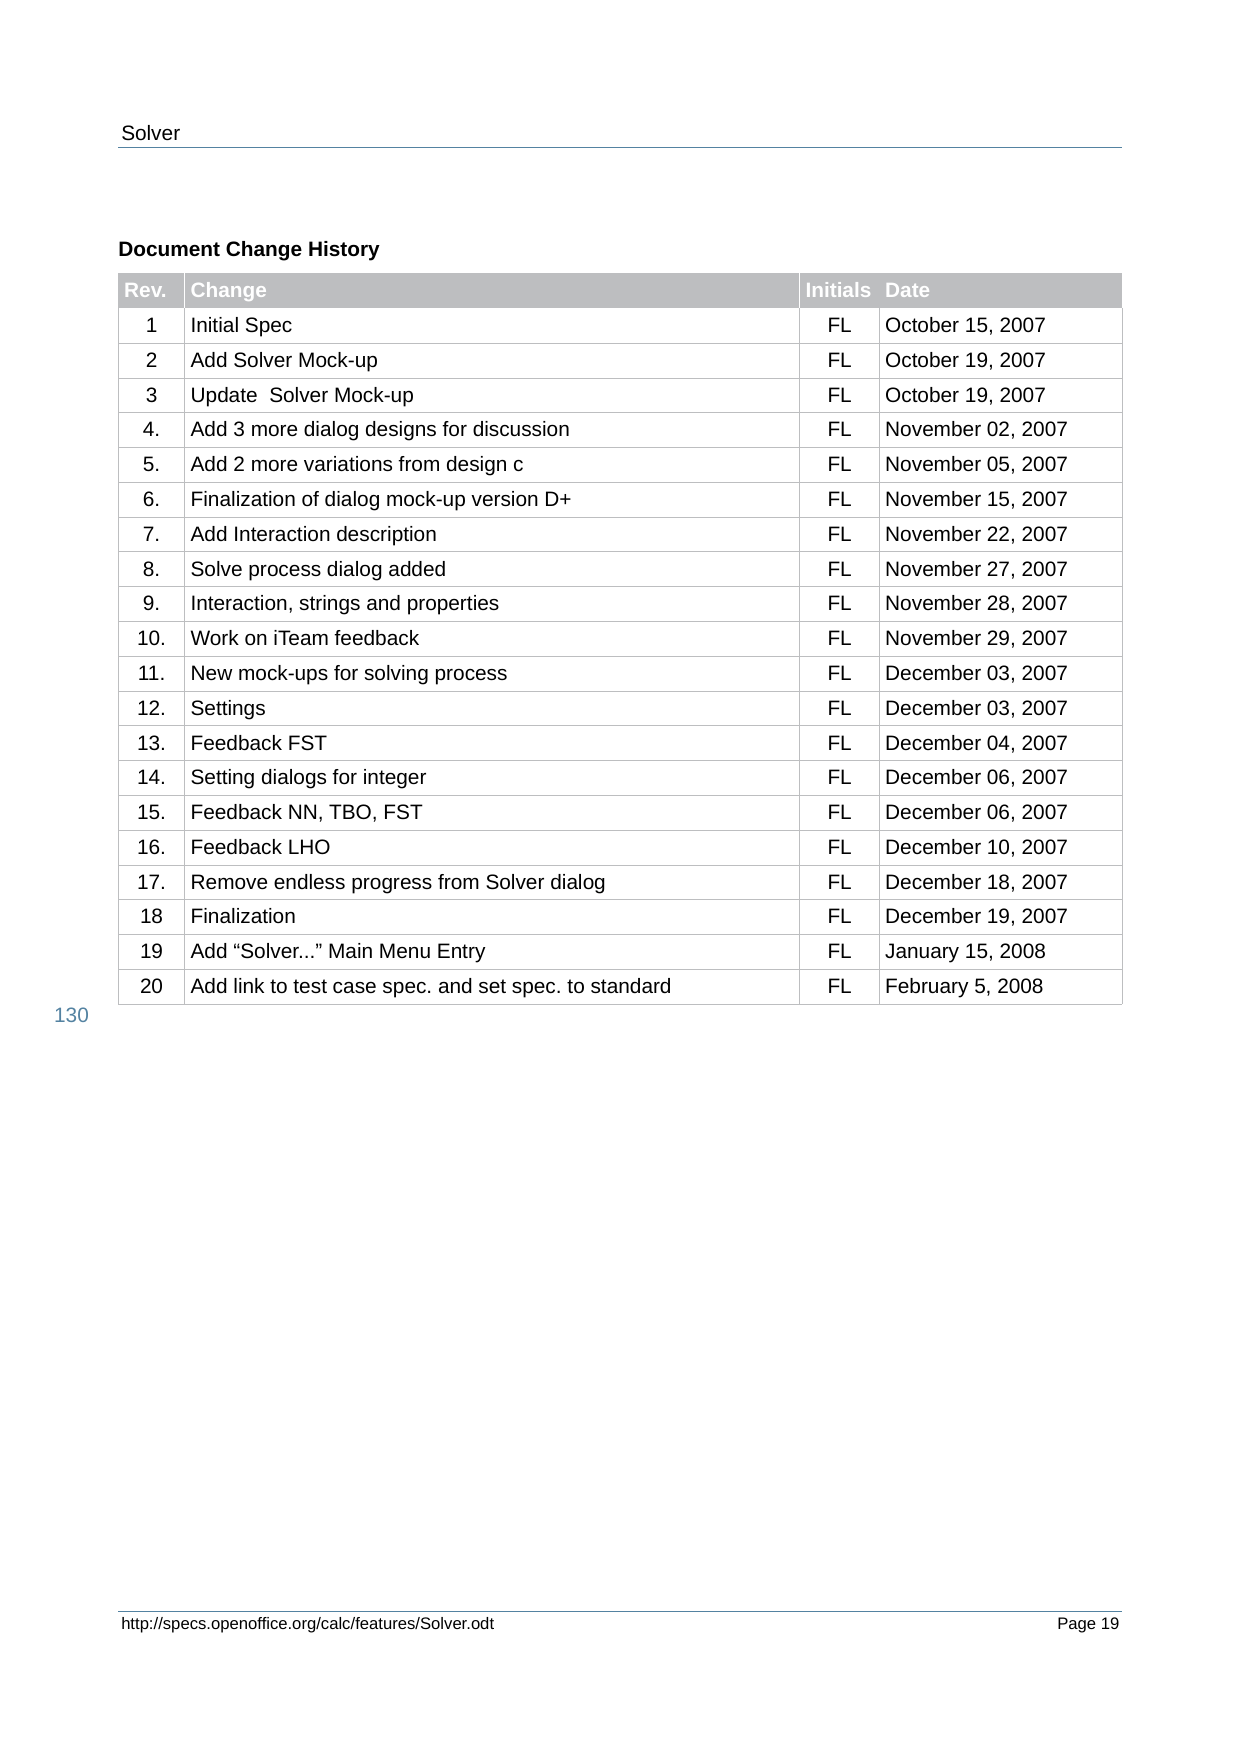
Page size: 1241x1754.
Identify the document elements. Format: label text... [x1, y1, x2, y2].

table_cell 13. [119, 726, 184, 760]
table_cell Feedback NN, TBO, FST [185, 796, 799, 830]
table_cell FL [800, 344, 879, 377]
table_cell 12. [119, 692, 184, 725]
table_cell January 15, 2008 [880, 935, 1122, 969]
table_cell November 22, 2007 [880, 518, 1122, 551]
table_cell Update Solver Mock-up [185, 379, 799, 412]
subtitle Document Change History [118, 237, 1122, 261]
table_cell Setting dialogs for integer [185, 761, 799, 795]
table_cell 5. [119, 448, 184, 482]
table_cell 1 [119, 308, 184, 343]
table_header Change [185, 273, 799, 308]
table_cell FL [800, 866, 879, 899]
table_cell October 15, 2007 [880, 308, 1122, 343]
table_cell Settings [185, 692, 799, 725]
table_cell November 27, 2007 [880, 552, 1122, 586]
table_cell December 03, 2007 [880, 657, 1122, 691]
table_cell 3 [119, 379, 184, 412]
table_cell November 28, 2007 [880, 587, 1122, 621]
table_cell FL [800, 726, 879, 760]
table_cell December 04, 2007 [880, 726, 1122, 760]
table_cell 8. [119, 552, 184, 586]
table_cell FL [800, 622, 879, 656]
table_cell Add link to test case spec. and set spec. to standard [185, 970, 799, 1004]
table_cell Add 3 more dialog designs for discussion [185, 413, 799, 447]
table_cell FL [800, 483, 879, 517]
table_cell 18 [119, 900, 184, 934]
table_cell 4. [119, 413, 184, 447]
table_cell FL [800, 587, 879, 621]
table_cell November 05, 2007 [880, 448, 1122, 482]
table_cell November 29, 2007 [880, 622, 1122, 656]
table_cell Interaction, strings and properties [185, 587, 799, 621]
table_cell Feedback LHO [185, 831, 799, 864]
table_cell Finalization [185, 900, 799, 934]
table_cell December 03, 2007 [880, 692, 1122, 725]
table_cell Finalization of dialog mock-up version D+ [185, 483, 799, 517]
table_cell 14. [119, 761, 184, 795]
table_cell FL [800, 518, 879, 551]
table_cell FL [800, 970, 879, 1004]
table_cell 6. [119, 483, 184, 517]
table_cell 16. [119, 831, 184, 864]
table_cell December 06, 2007 [880, 796, 1122, 830]
table_cell FL [800, 379, 879, 412]
table_cell Add 2 more variations from design c [185, 448, 799, 482]
table_cell 17. [119, 866, 184, 899]
table_cell FL [800, 796, 879, 830]
table_cell October 19, 2007 [880, 379, 1122, 412]
table_cell Solve process dialog added [185, 552, 799, 586]
table_cell November 15, 2007 [880, 483, 1122, 517]
table_cell 10. [119, 622, 184, 656]
table_header Initials [800, 273, 879, 308]
table_cell FL [800, 552, 879, 586]
table_header Date [879, 273, 1122, 308]
table_cell FL [800, 935, 879, 969]
table_cell FL [800, 900, 879, 934]
table_cell Work on iTeam feedback [185, 622, 799, 656]
table_cell Add Solver Mock-up [185, 344, 799, 377]
table_cell December 18, 2007 [880, 866, 1122, 899]
table_cell FL [800, 308, 879, 343]
table_cell FL [800, 831, 879, 864]
table_header Rev. [118, 273, 184, 308]
table_cell Feedback FST [185, 726, 799, 760]
table_cell October 19, 2007 [880, 344, 1122, 377]
table_cell 15. [119, 796, 184, 830]
table_cell FL [800, 448, 879, 482]
table_cell FL [800, 657, 879, 691]
table_cell FL [800, 761, 879, 795]
table_cell 7. [119, 518, 184, 551]
table_cell FL [800, 692, 879, 725]
table_cell 2 [119, 344, 184, 377]
table_cell December 10, 2007 [880, 831, 1122, 864]
table_cell Add “Solver...” Main Menu Entry [185, 935, 799, 969]
table_cell November 02, 2007 [880, 413, 1122, 447]
table_cell 11. [119, 657, 184, 691]
table_cell FL [800, 413, 879, 447]
table_cell December 19, 2007 [880, 900, 1122, 934]
table_cell Add Interaction description [185, 518, 799, 551]
table_cell December 06, 2007 [880, 761, 1122, 795]
table_cell 20 [119, 970, 184, 1004]
table_cell 19 [119, 935, 184, 969]
table_cell Initial Spec [185, 308, 799, 343]
table_cell 9. [119, 587, 184, 621]
table_cell Remove endless progress from Solver dialog [185, 866, 799, 899]
table_cell February 5, 2008 [880, 970, 1122, 1004]
table_cell New mock-ups for solving process [185, 657, 799, 691]
